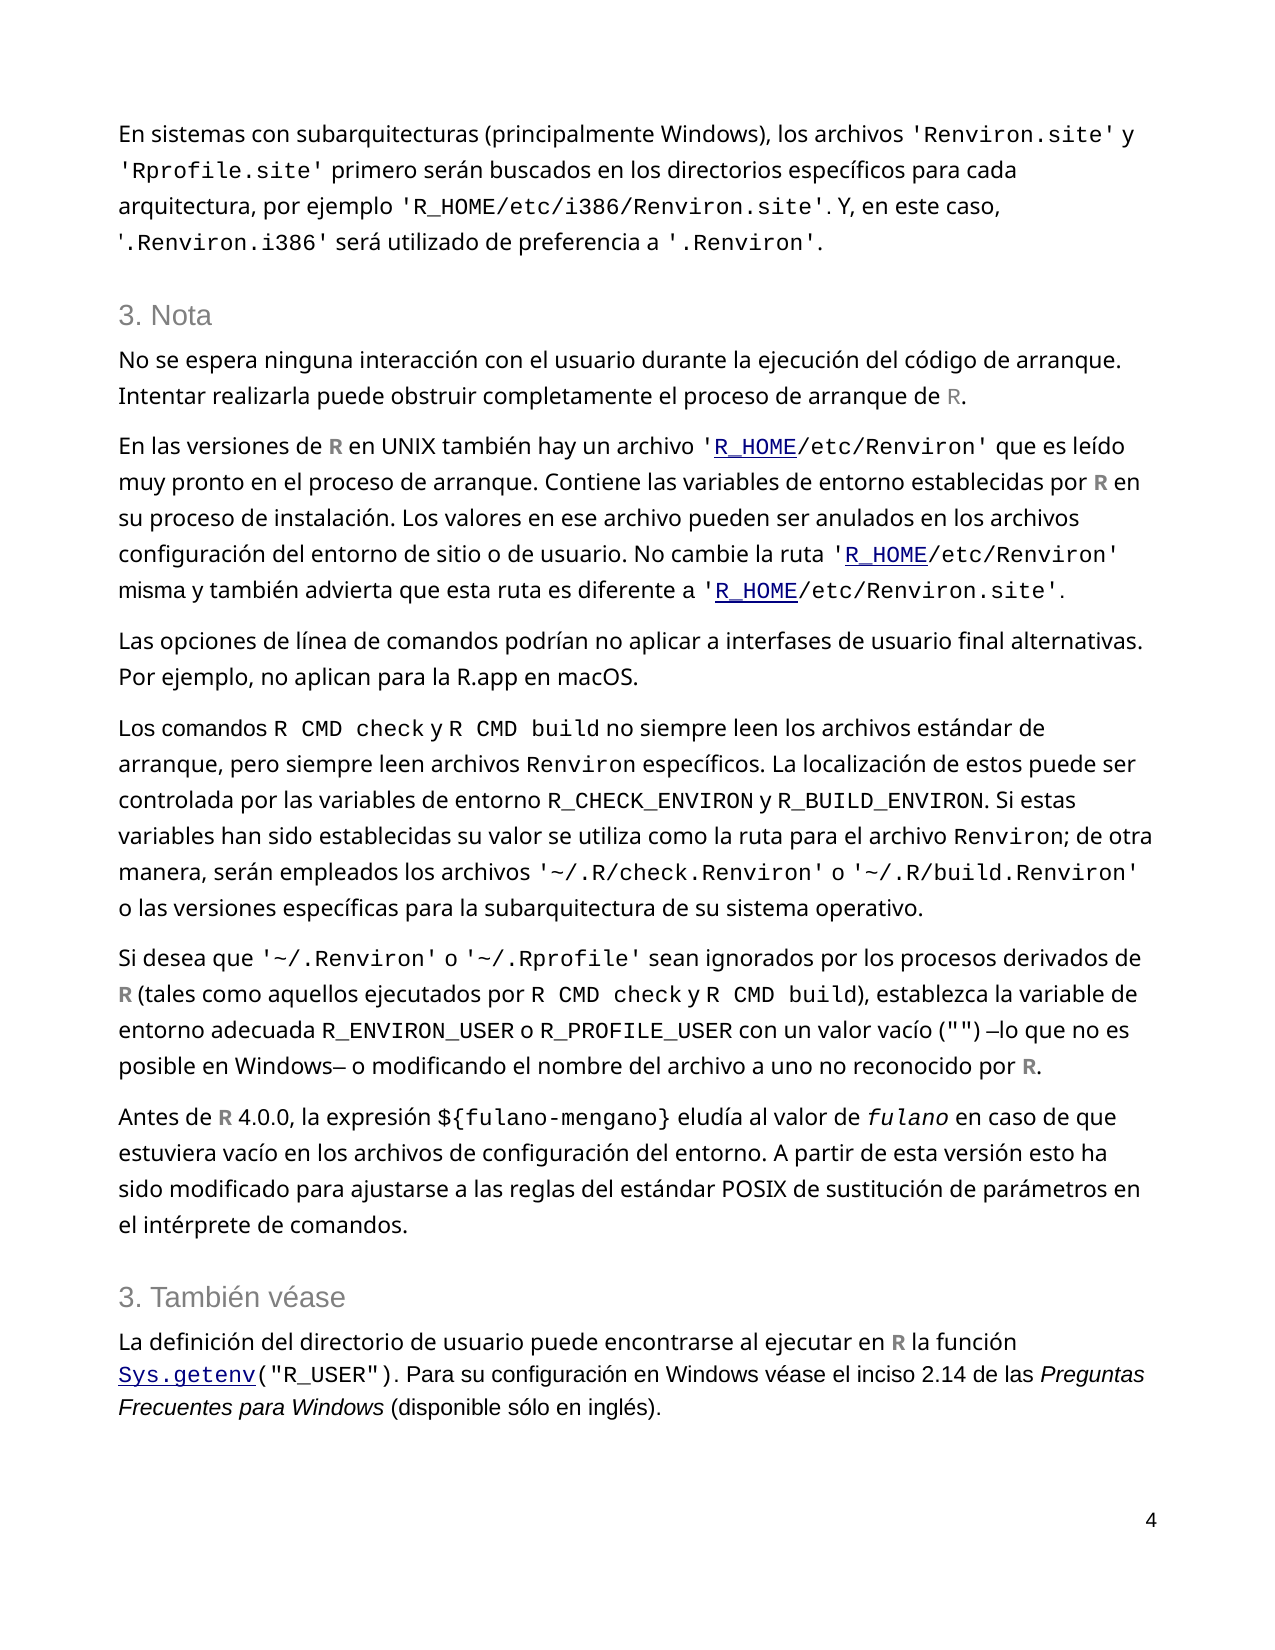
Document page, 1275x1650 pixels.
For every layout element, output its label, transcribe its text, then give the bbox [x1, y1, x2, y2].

text No se espera ninguna interacción con el usuario durante la ejecución del código de arranque. Intentar realizarla puede obstruir completamente el proceso de arranque de R. [118, 344, 1157, 411]
text Antes de R 4.0.0, la expresión ${fulano-mengano} eludía al valor de fulano en caso de que estuviera vacío en los archivos de configuración del entorno. A partir de esta versión esto ha sido modificado para ajustarse a las reglas del estándar POSIX de sustitución de parámetros en el intérprete de comandos. [118, 1101, 1157, 1240]
text Los comandos R CMD check y R CMD build no siempre leen los archivos estándar de arranque, pero siempre leen archivos Renviron específicos. La localización de estos puede ser controlada por las variables de entorno R_CHECK_ENVIRON y R_BUILD_ENVIRON. Si estas variables han sido establecidas su valor se utiliza como la ruta para el archivo Renviron; de otra manera, serán empleados los archivos '~/.R/check.Renviron' o '~/.R/build.Renviron' o las versiones específicas para la subarquitectura de su sistema operativo. [118, 711, 1157, 923]
text Si desea que '~/.Renviron' o '~/.Rprofile' sean ignorados por los procesos derivados de R (tales como aquellos ejecutados por R CMD check y R CMD build), establezca la variable de entorno adecuada R_ENVIRON_USER o R_PROFILE_USER con un valor vacío ("") –lo que no es posible en Windows– o modificando el nombre del archivo a uno no reconocido por R. [118, 942, 1157, 1082]
subtitle 3. También véase [118, 1280, 1157, 1314]
subtitle 3. Nota [118, 298, 1157, 331]
text La definición del directorio de usuario puede encontrarse al ejecutar en R la función Sys.getenv("R_USER"). Para su configuración en Windows véase el inciso 2.14 de las Preguntas Frecuentes para Windows (disponible sólo en inglés). [118, 1326, 1157, 1420]
text En las versiones de R en UNIX también hay un archivo 'R_HOME/etc/Renviron' que es leído muy pronto en el proceso de arranque. Contiene las variables de entorno establecidas por R en su proceso de instalación. Los valores en ese archivo pueden ser anulados en los archivos configuración del entorno de sitio o de usuario. No cambie la ruta 'R_HOME/etc/Renviron' misma y también advierta que esta ruta es diferente a 'R_HOME/etc/Renviron.site'. [118, 430, 1157, 606]
text Las opciones de línea de comandos podrían no aplicar a interfases de usuario final alternativas. Por ejemplo, no aplican para la R.app en macOS. [118, 625, 1157, 692]
text En sistemas con subarquitecturas (principalmente Windows), los archivos 'Renviron.site' y 'Rprofile.site' primero serán buscados en los directorios específicos para cada arquitectura, por ejemplo 'R_HOME/etc/i386/Renviron.site'. Y, en este caso, '.Renviron.i386' será utilizado de preferencia a '.Renviron'. [118, 118, 1157, 258]
